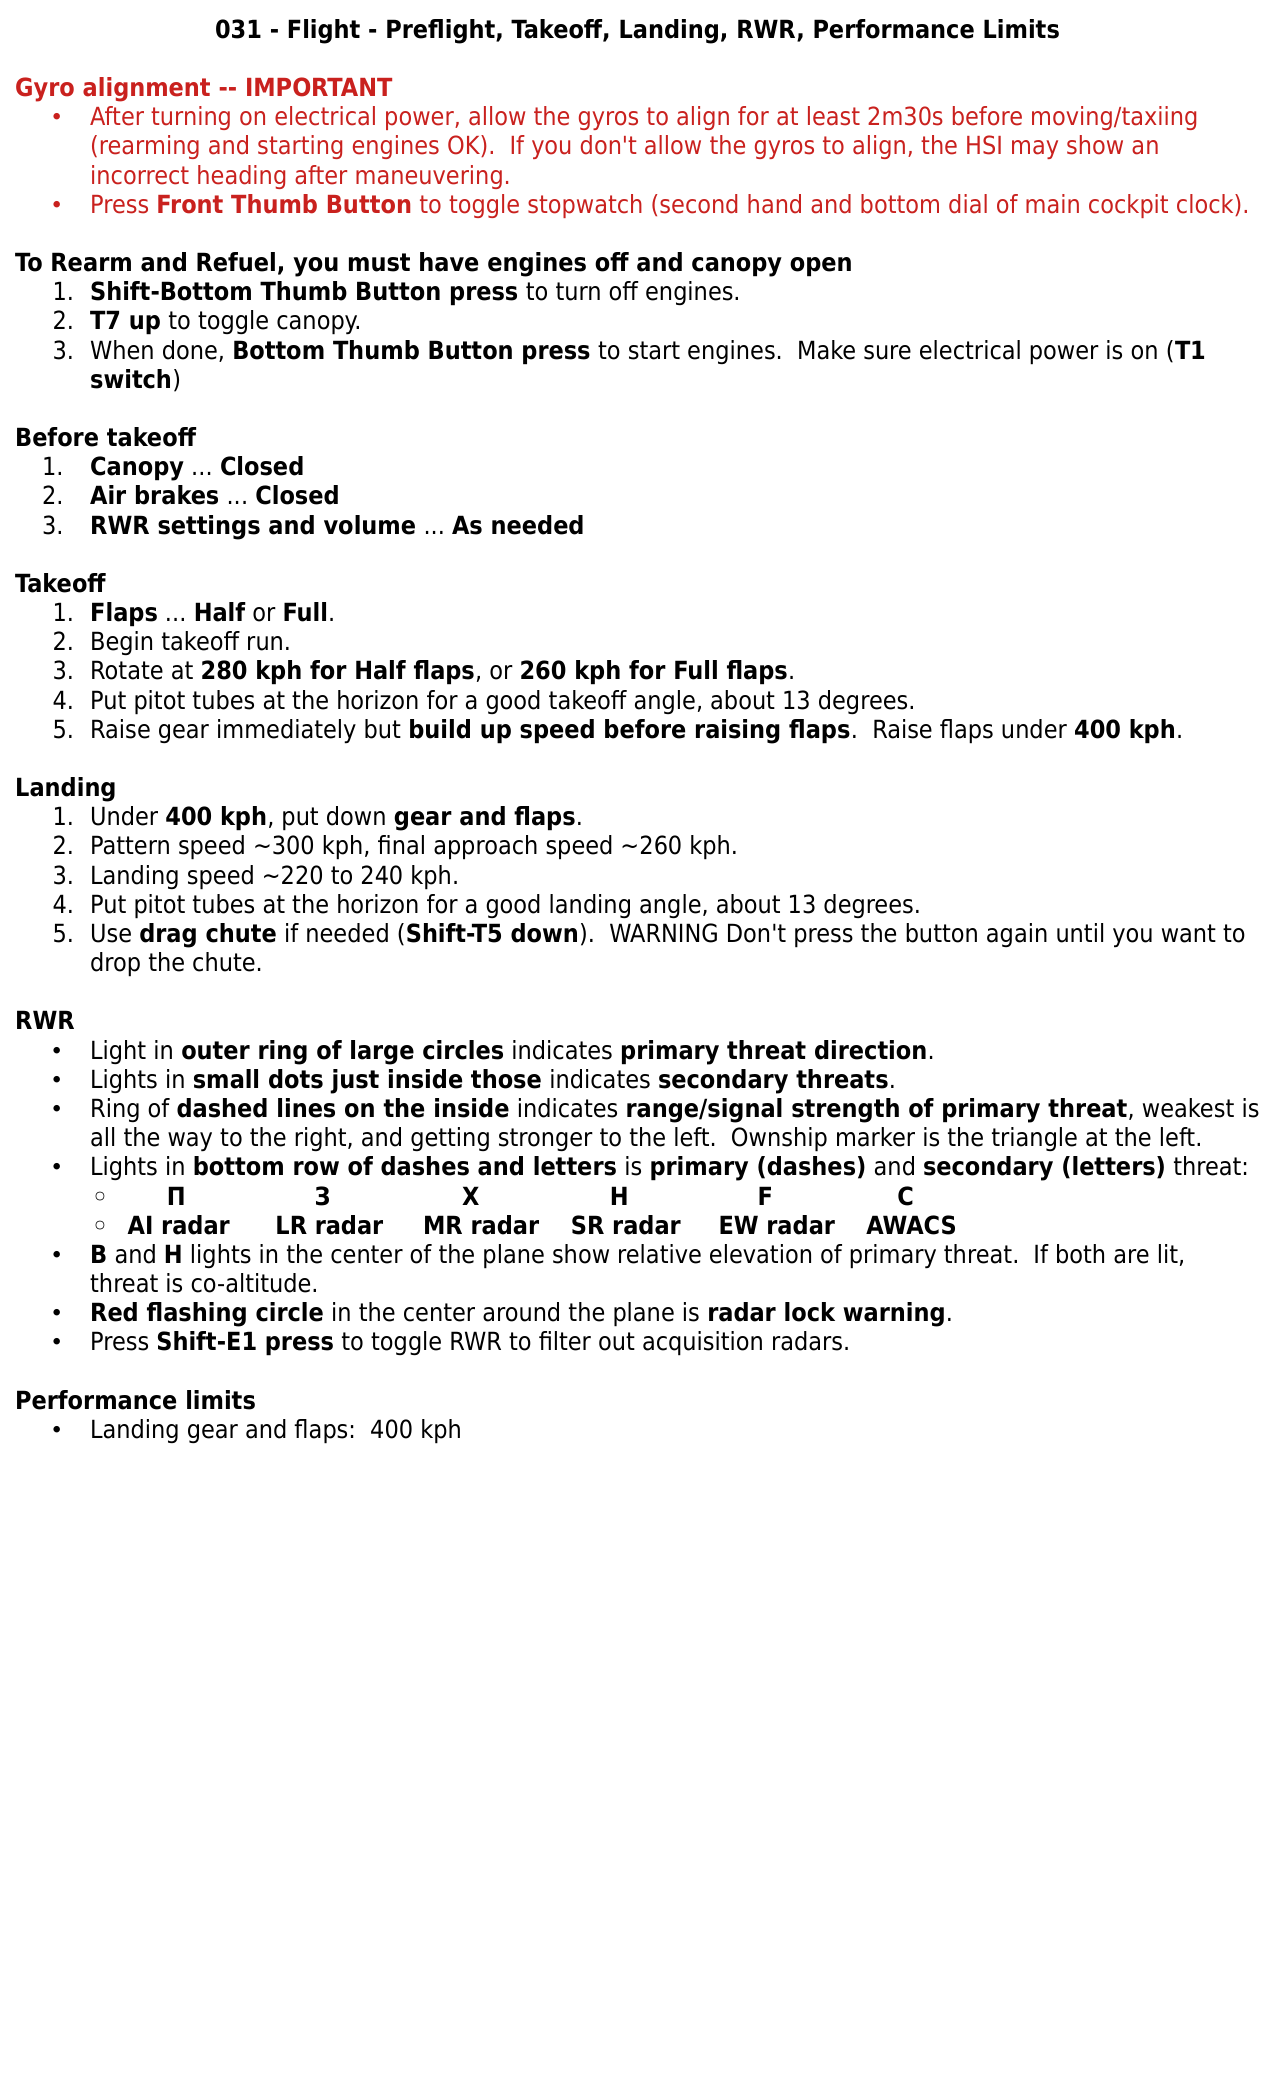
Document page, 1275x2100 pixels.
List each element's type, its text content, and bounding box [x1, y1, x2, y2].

list Use drag chute if needed (Shift-T5 down). WARNING Don't press the button again until you want to drop the chute. [52, 919, 1260, 977]
list Under 400 kph, put down gear and flaps. [52, 802, 1260, 832]
text RWR [15, 1007, 1260, 1036]
text Performance limits [15, 1386, 1260, 1415]
list Ring of dashed lines on the inside indicates range/signal strength of primary threat, weakest is all the way to the right, and getting stronger to the left. Ownship marker is the triangle at the left. [52, 1094, 1260, 1152]
list Press Front Thumb Button to toggle stopwatch (second hand and bottom dial of main cockpit clock). [52, 190, 1260, 219]
list Canopy ... Closed [52, 452, 1260, 482]
list Shift-Bottom Thumb Button press to turn off engines. [52, 277, 1260, 307]
list Lights in small dots just inside those indicates secondary threats. [52, 1065, 1260, 1094]
list Air brakes ... Closed [52, 482, 1260, 511]
text 031 - Flight - Preflight, Takeoff, Landing, RWR, Performance Limits [15, 15, 1260, 44]
list Raise gear immediately but build up speed before raising flaps. Raise flaps under 400 kph. [52, 715, 1260, 744]
text Landing [15, 773, 1260, 802]
list RWR settings and volume ... As needed [52, 511, 1260, 540]
list Put pitot tubes at the horizon for a good takeoff angle, about 13 degrees. [52, 686, 1260, 715]
list Press Shift-E1 press to toggle RWR to filter out acquisition radars. [52, 1327, 1260, 1357]
text Before takeoff [15, 423, 1260, 452]
list Landing speed ~220 to 240 kph. [52, 861, 1260, 890]
list Flaps ... Half or Full. [52, 598, 1260, 627]
list AI radar LR radar MR radar SR radar EW radar AWACS [90, 1211, 1260, 1240]
list Landing gear and flaps: 400 kph [52, 1415, 1260, 1444]
list Rotate at 280 kph for Half flaps, or 260 kph for Full flaps. [52, 657, 1260, 686]
list Lights in bottom row of dashes and letters is primary (dashes) and secondary (letters) threat: [52, 1152, 1260, 1182]
text To Rearm and Refuel, you must have engines off and canopy open [15, 248, 1260, 277]
list Light in outer ring of large circles indicates primary threat direction. [52, 1036, 1260, 1065]
list Put pitot tubes at the horizon for a good landing angle, about 13 degrees. [52, 890, 1260, 919]
text Gyro alignment -- IMPORTANT [15, 73, 1260, 102]
list T7 up to toggle canopy. [52, 307, 1260, 336]
list Pattern speed ~300 kph, final approach speed ~260 kph. [52, 832, 1260, 861]
list When done, Bottom Thumb Button press to start engines. Make sure electrical power is on (T1 switch) [52, 336, 1260, 394]
list After turning on electrical power, allow the gyros to align for at least 2m30s before moving/taxiing (rearming and starting engines OK). If you don't allow the gyros to align, the HSI may show an incorrect heading after maneuvering. [52, 102, 1260, 190]
list B and H lights in the center of the plane show relative elevation of primary threat. If both are lit, threat is co-altitude. [52, 1240, 1260, 1298]
text Takeoff [15, 569, 1260, 598]
list Begin takeoff run. [52, 627, 1260, 657]
list П З X H F C [90, 1182, 1260, 1211]
list Red flashing circle in the center around the plane is radar lock warning. [52, 1298, 1260, 1327]
